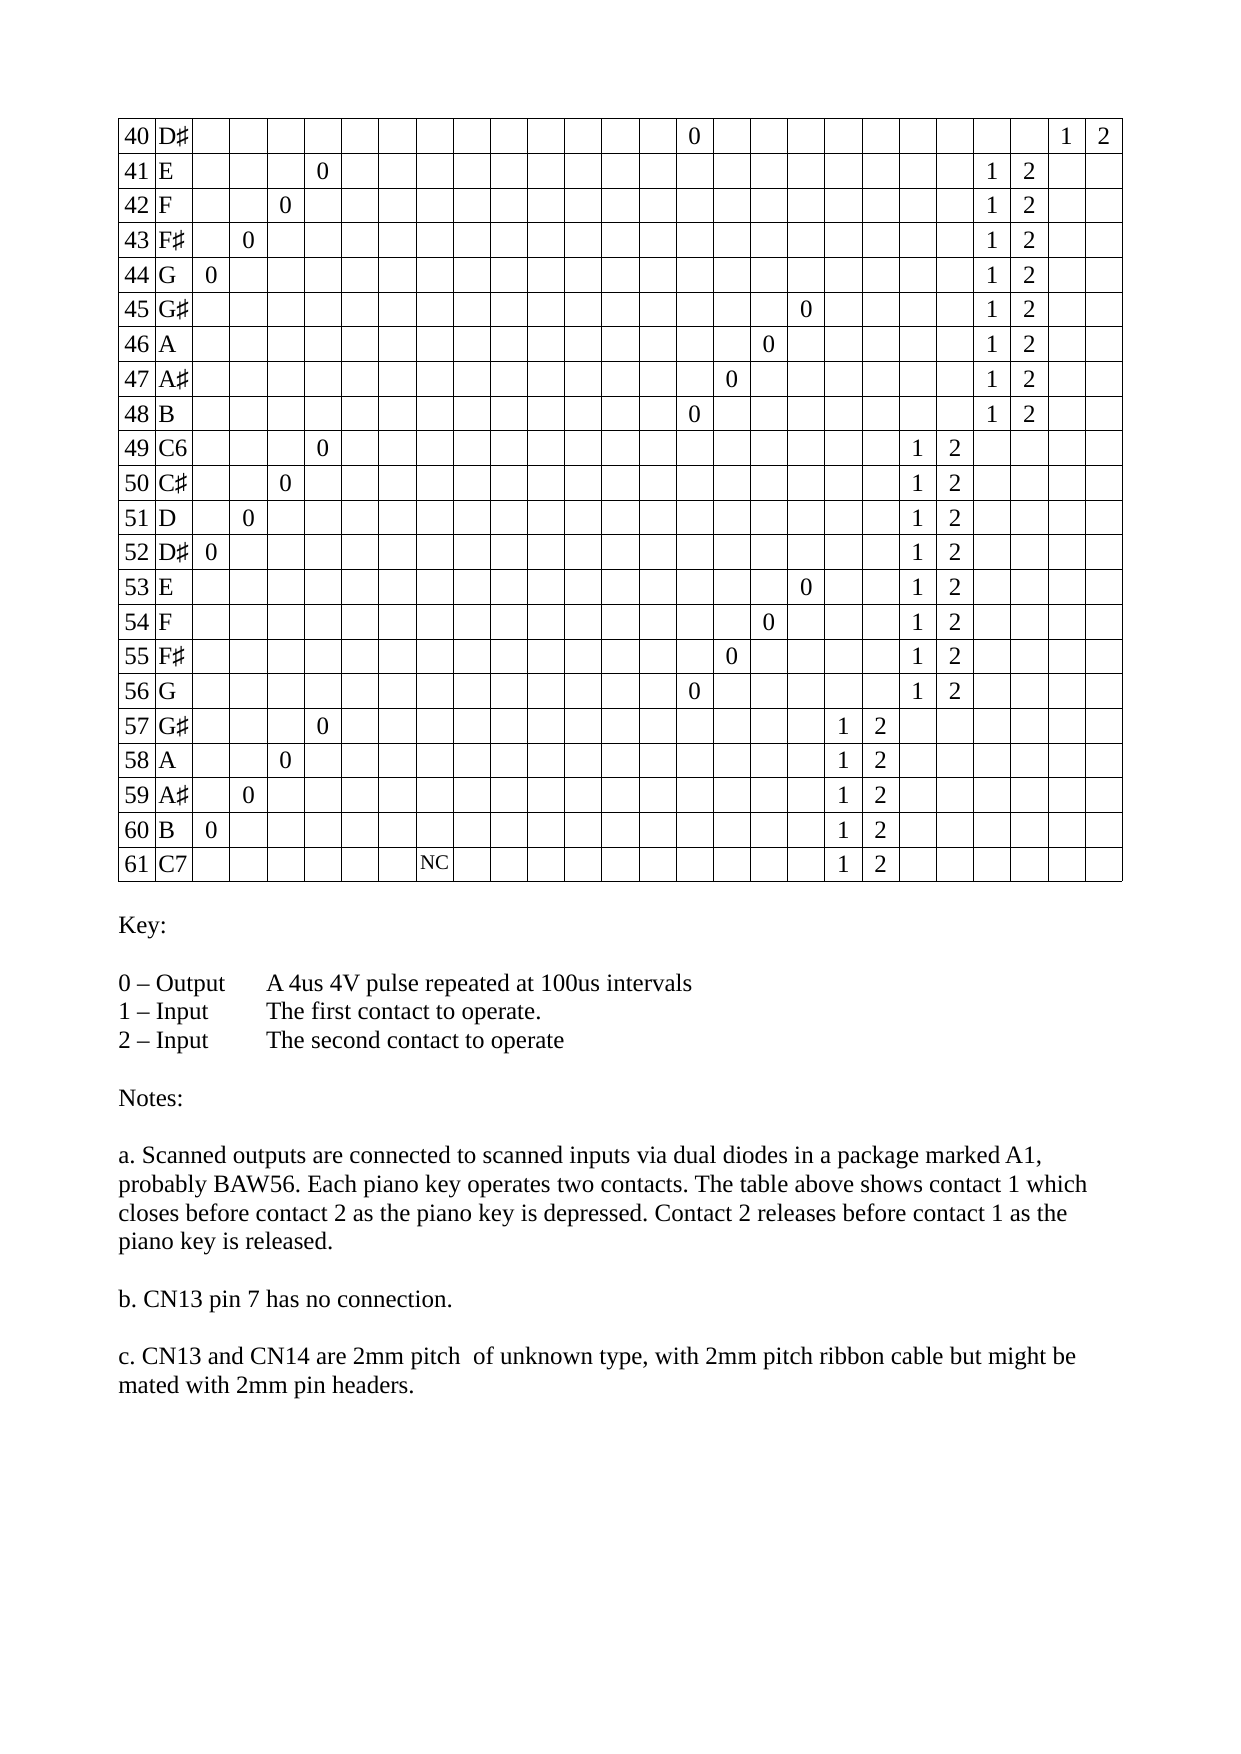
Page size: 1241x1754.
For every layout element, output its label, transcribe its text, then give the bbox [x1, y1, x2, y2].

table_cell [788, 744, 824, 777]
table_cell [751, 397, 787, 430]
table_cell [565, 605, 601, 638]
table_cell [342, 778, 378, 812]
table_cell [640, 293, 676, 326]
table_cell [1049, 744, 1085, 777]
table_cell [193, 744, 229, 777]
table_cell [751, 501, 787, 534]
table_cell [1049, 154, 1085, 187]
table_cell [900, 223, 936, 257]
table_cell [788, 189, 824, 222]
table_cell [640, 189, 676, 222]
table_cell 47 [119, 362, 155, 396]
table_cell G♯ [156, 293, 192, 326]
table_cell [305, 570, 341, 604]
table_cell 1 [1049, 119, 1085, 153]
table_cell 2 [937, 570, 973, 604]
table_cell E [156, 154, 192, 187]
table_cell [193, 431, 229, 465]
table_cell [714, 709, 750, 742]
text Notes: [118, 1083, 1122, 1111]
table_cell 1 [900, 535, 936, 569]
table_cell [1049, 431, 1085, 465]
table_cell [491, 535, 527, 569]
table_cell [1086, 154, 1122, 187]
table_cell 0 [268, 466, 304, 500]
table_cell [1049, 778, 1085, 812]
table_cell [751, 570, 787, 604]
table_cell [1011, 848, 1048, 881]
table_cell [825, 223, 862, 257]
table_cell [342, 744, 378, 777]
table_cell [230, 119, 267, 153]
table_cell [491, 189, 527, 222]
table_cell [379, 327, 416, 361]
table_cell [528, 466, 564, 500]
table_cell [491, 119, 527, 153]
table_cell [1049, 535, 1085, 569]
table_cell [305, 778, 341, 812]
table_cell [528, 778, 564, 812]
table_cell [491, 709, 527, 742]
table_cell [751, 813, 787, 847]
table_cell [900, 778, 936, 812]
table_cell 0 [305, 709, 341, 742]
table_cell [565, 119, 601, 153]
table_cell [528, 674, 564, 708]
table_cell [417, 119, 453, 153]
table_cell 48 [119, 397, 155, 430]
table_cell [305, 744, 341, 777]
table_cell [602, 778, 639, 812]
table_cell 44 [119, 258, 155, 292]
table_cell [974, 744, 1010, 777]
table_cell [677, 813, 713, 847]
text b. CN13 pin 7 has no connection. [118, 1284, 1122, 1313]
table_cell [640, 327, 676, 361]
table_cell [788, 119, 824, 153]
table_cell [528, 327, 564, 361]
table_cell [268, 535, 304, 569]
table_cell [379, 501, 416, 534]
table_cell 2 [1086, 119, 1122, 153]
table_cell [863, 223, 899, 257]
table_cell [1049, 848, 1085, 881]
table_cell [454, 605, 490, 638]
table_cell [565, 848, 601, 881]
table_cell [974, 709, 1010, 742]
table_cell [230, 466, 267, 500]
table_cell [788, 466, 824, 500]
table_cell [454, 640, 490, 673]
table_cell [825, 570, 862, 604]
table_cell [825, 431, 862, 465]
table_cell [1049, 605, 1085, 638]
table_cell [305, 466, 341, 500]
table_cell [640, 258, 676, 292]
table_cell [305, 605, 341, 638]
table_cell [751, 466, 787, 500]
table_cell [528, 813, 564, 847]
table_cell [230, 258, 267, 292]
table_cell [640, 848, 676, 881]
table_cell [565, 189, 601, 222]
table_cell 0 [677, 119, 713, 153]
table_cell [640, 605, 676, 638]
table_cell [1086, 709, 1122, 742]
table_cell [937, 778, 973, 812]
table_cell [677, 327, 713, 361]
table_cell [454, 119, 490, 153]
table_cell [417, 223, 453, 257]
table_cell [825, 466, 862, 500]
table_cell [825, 327, 862, 361]
table_cell [379, 397, 416, 430]
table_cell [565, 258, 601, 292]
table_cell [602, 813, 639, 847]
table_cell 0 [230, 223, 267, 257]
table_cell 1 [974, 223, 1010, 257]
table_cell 45 [119, 293, 155, 326]
table_cell 0 [788, 570, 824, 604]
table_cell [937, 119, 973, 153]
table_cell [788, 362, 824, 396]
table_cell [602, 431, 639, 465]
table_cell 2 [1011, 154, 1048, 187]
table_cell [379, 258, 416, 292]
table_cell [417, 605, 453, 638]
table_cell [1086, 640, 1122, 673]
table_cell [714, 605, 750, 638]
table_cell [1011, 570, 1048, 604]
table_cell [528, 119, 564, 153]
table_cell [1086, 813, 1122, 847]
table_cell [677, 293, 713, 326]
table_cell [193, 674, 229, 708]
table_cell [937, 258, 973, 292]
table_cell [1011, 119, 1048, 153]
table_cell [714, 327, 750, 361]
table_cell [937, 223, 973, 257]
table_cell [417, 397, 453, 430]
table_cell [193, 189, 229, 222]
table_cell [900, 709, 936, 742]
table_cell 2 [937, 535, 973, 569]
text a. Scanned outputs are connected to scanned inputs via dual diodes in a package marked A1, probably BAW56. Each piano key operates two contacts. The table above shows contact 1 which closes before contact 2 as the piano key is depressed. Contact 2 releases before contact 1 as the piano key is released. [118, 1140, 1122, 1255]
table_cell [342, 327, 378, 361]
table_cell G [156, 258, 192, 292]
table_cell [491, 848, 527, 881]
table_cell [602, 327, 639, 361]
table_cell E [156, 570, 192, 604]
table_cell [602, 362, 639, 396]
table_cell [417, 535, 453, 569]
table_cell [230, 848, 267, 881]
table_cell [379, 466, 416, 500]
table_cell [528, 570, 564, 604]
table_cell [230, 293, 267, 326]
table_cell [677, 154, 713, 187]
table_cell 41 [119, 154, 155, 187]
table_cell [788, 674, 824, 708]
table_cell [528, 848, 564, 881]
table_cell [454, 674, 490, 708]
table_cell [528, 362, 564, 396]
table_cell [602, 119, 639, 153]
table_cell [714, 813, 750, 847]
table_cell 43 [119, 223, 155, 257]
table_cell [640, 674, 676, 708]
table_cell [825, 258, 862, 292]
table_cell [230, 431, 267, 465]
table_cell [454, 189, 490, 222]
table_cell [900, 119, 936, 153]
table_cell [602, 466, 639, 500]
table_cell [1086, 466, 1122, 500]
table_cell [342, 674, 378, 708]
table_cell 1 [974, 293, 1010, 326]
table_cell [640, 778, 676, 812]
table_cell 1 [825, 709, 862, 742]
table_cell [937, 397, 973, 430]
table_cell [863, 535, 899, 569]
table_cell [640, 154, 676, 187]
table_cell [305, 674, 341, 708]
table_cell [379, 848, 416, 881]
table_cell [974, 778, 1010, 812]
table_cell [1049, 362, 1085, 396]
table_cell [268, 605, 304, 638]
table_cell [1011, 813, 1048, 847]
table_cell F♯ [156, 640, 192, 673]
table_cell [751, 535, 787, 569]
table_cell [454, 362, 490, 396]
table_cell [714, 674, 750, 708]
table_cell [825, 535, 862, 569]
table_cell [417, 501, 453, 534]
table_cell 1 [974, 154, 1010, 187]
table_cell [751, 154, 787, 187]
table_cell [677, 848, 713, 881]
table_cell [305, 535, 341, 569]
table_cell [825, 189, 862, 222]
table_cell [193, 709, 229, 742]
table_cell [714, 501, 750, 534]
table_cell [825, 293, 862, 326]
table_cell [640, 640, 676, 673]
table_cell [305, 189, 341, 222]
table_cell [342, 397, 378, 430]
table_cell 1 [974, 327, 1010, 361]
table_cell [825, 154, 862, 187]
table_cell [937, 709, 973, 742]
table_cell [491, 223, 527, 257]
table_cell [602, 570, 639, 604]
table_cell [305, 640, 341, 673]
table_cell 57 [119, 709, 155, 742]
table_cell [268, 848, 304, 881]
text 2 – Input The second contact to operate [118, 1025, 1122, 1054]
table_cell [751, 362, 787, 396]
table_cell [751, 223, 787, 257]
table_cell [640, 431, 676, 465]
table_cell 1 [825, 813, 862, 847]
table_cell [751, 119, 787, 153]
table_cell [1086, 778, 1122, 812]
table_cell [230, 362, 267, 396]
table_cell [1049, 189, 1085, 222]
table_cell [528, 293, 564, 326]
table_cell [268, 813, 304, 847]
table_cell [974, 570, 1010, 604]
table_cell 2 [863, 848, 899, 881]
table_cell A [156, 744, 192, 777]
table_cell F♯ [156, 223, 192, 257]
table_cell [900, 362, 936, 396]
table_cell [714, 258, 750, 292]
table_cell 1 [974, 258, 1010, 292]
table_cell [491, 154, 527, 187]
table_cell [1086, 258, 1122, 292]
table_cell [677, 501, 713, 534]
table_cell [454, 848, 490, 881]
table_cell [640, 744, 676, 777]
table_cell [379, 570, 416, 604]
table_cell D♯ [156, 119, 192, 153]
table_cell G [156, 674, 192, 708]
table_cell [863, 293, 899, 326]
table_cell [751, 744, 787, 777]
table_cell [1086, 362, 1122, 396]
table_cell 2 [937, 431, 973, 465]
table_cell A♯ [156, 362, 192, 396]
table_cell [677, 466, 713, 500]
table_cell [714, 293, 750, 326]
table_cell 55 [119, 640, 155, 673]
table_cell 1 [900, 501, 936, 534]
table_cell 0 [677, 397, 713, 430]
table_cell [565, 501, 601, 534]
table_cell [602, 397, 639, 430]
table_cell 1 [974, 397, 1010, 430]
table_cell [1049, 640, 1085, 673]
table_cell [565, 535, 601, 569]
table_cell [714, 431, 750, 465]
table_cell 2 [1011, 293, 1048, 326]
table_cell [268, 570, 304, 604]
table_cell [602, 189, 639, 222]
table_cell [863, 466, 899, 500]
table_cell [863, 362, 899, 396]
table_cell [1086, 535, 1122, 569]
table_cell [305, 813, 341, 847]
table_cell 1 [900, 640, 936, 673]
table_cell [1049, 327, 1085, 361]
table_cell 49 [119, 431, 155, 465]
table_cell [677, 709, 713, 742]
table_cell [268, 154, 304, 187]
table_cell [417, 258, 453, 292]
table_cell [714, 119, 750, 153]
table_cell [714, 744, 750, 777]
table_cell [230, 744, 267, 777]
table_cell [1049, 397, 1085, 430]
table_cell [863, 501, 899, 534]
table_cell [268, 362, 304, 396]
table_cell [937, 813, 973, 847]
table_cell [714, 189, 750, 222]
table_cell 2 [863, 778, 899, 812]
table_cell [1086, 293, 1122, 326]
table_cell [305, 223, 341, 257]
table_cell [454, 778, 490, 812]
table_cell [417, 570, 453, 604]
table_cell F [156, 605, 192, 638]
table_cell [379, 640, 416, 673]
table_cell [342, 258, 378, 292]
table_cell 0 [268, 189, 304, 222]
table_cell [602, 605, 639, 638]
table_cell [565, 327, 601, 361]
table_cell 2 [1011, 327, 1048, 361]
table_cell [454, 154, 490, 187]
table_cell [974, 119, 1010, 153]
table_cell [379, 813, 416, 847]
table_cell [640, 466, 676, 500]
table_cell C6 [156, 431, 192, 465]
table_cell [342, 223, 378, 257]
table_cell [937, 189, 973, 222]
table_cell 2 [937, 501, 973, 534]
table_cell [268, 709, 304, 742]
table_cell [230, 813, 267, 847]
table_cell [863, 154, 899, 187]
table_cell [1049, 258, 1085, 292]
table_cell 2 [937, 640, 973, 673]
table_cell [974, 813, 1010, 847]
table_cell [751, 778, 787, 812]
table_cell C7 [156, 848, 192, 881]
table_cell [788, 154, 824, 187]
table_cell 2 [1011, 189, 1048, 222]
table_cell [937, 154, 973, 187]
table_cell [193, 397, 229, 430]
table_cell 2 [863, 709, 899, 742]
table_cell [863, 189, 899, 222]
table_cell B [156, 813, 192, 847]
table_cell [305, 848, 341, 881]
table_cell [640, 535, 676, 569]
table_cell [342, 640, 378, 673]
table_cell [491, 293, 527, 326]
table_cell [342, 154, 378, 187]
table_cell [1086, 605, 1122, 638]
table_cell [454, 293, 490, 326]
table_cell [230, 535, 267, 569]
table_cell [1011, 778, 1048, 812]
table_cell [379, 535, 416, 569]
table_cell [1011, 501, 1048, 534]
table_cell [230, 709, 267, 742]
table_cell 1 [974, 189, 1010, 222]
table_cell [602, 535, 639, 569]
table_cell [863, 327, 899, 361]
table_cell [974, 431, 1010, 465]
table_cell [268, 778, 304, 812]
table_cell 50 [119, 466, 155, 500]
table_cell [640, 709, 676, 742]
table_cell [788, 397, 824, 430]
table_cell [193, 501, 229, 534]
text 1 – Input The first contact to operate. [118, 996, 1122, 1025]
table_cell [454, 466, 490, 500]
table_cell [491, 501, 527, 534]
table_cell [825, 362, 862, 396]
table_cell F [156, 189, 192, 222]
table_cell 1 [900, 431, 936, 465]
table_cell [863, 605, 899, 638]
table_cell [1086, 327, 1122, 361]
table_cell [230, 154, 267, 187]
table_cell [417, 362, 453, 396]
table_cell 0 [193, 813, 229, 847]
table_cell 60 [119, 813, 155, 847]
table_cell [640, 501, 676, 534]
table_cell [677, 570, 713, 604]
table_cell 0 [193, 258, 229, 292]
table_cell [751, 293, 787, 326]
table_cell [491, 327, 527, 361]
table_cell [454, 223, 490, 257]
table_cell [565, 293, 601, 326]
table_cell [491, 674, 527, 708]
table_cell [788, 501, 824, 534]
table_cell [417, 674, 453, 708]
table_cell [305, 327, 341, 361]
table_cell [565, 709, 601, 742]
table_cell [268, 397, 304, 430]
table_cell [565, 362, 601, 396]
table_cell 0 [230, 778, 267, 812]
table_cell [193, 640, 229, 673]
table_cell [528, 744, 564, 777]
table_cell [900, 397, 936, 430]
table_cell [1086, 189, 1122, 222]
table_cell [342, 709, 378, 742]
table_cell [565, 570, 601, 604]
table_cell [1049, 570, 1085, 604]
table_cell [974, 848, 1010, 881]
table_cell [454, 397, 490, 430]
table_cell [677, 605, 713, 638]
table_cell [305, 397, 341, 430]
table_cell 52 [119, 535, 155, 569]
table_cell [751, 431, 787, 465]
table_cell [788, 640, 824, 673]
table_cell [1011, 744, 1048, 777]
table_cell [825, 119, 862, 153]
table_cell [491, 744, 527, 777]
table_cell [565, 813, 601, 847]
table_cell [379, 709, 416, 742]
table_cell [677, 223, 713, 257]
table_cell [417, 640, 453, 673]
table_cell [454, 535, 490, 569]
table_cell [974, 535, 1010, 569]
table_cell [379, 189, 416, 222]
table_cell [230, 640, 267, 673]
table_cell [1049, 674, 1085, 708]
table_cell [937, 293, 973, 326]
table_cell [863, 258, 899, 292]
table_cell [565, 744, 601, 777]
table_cell 56 [119, 674, 155, 708]
table_cell [900, 258, 936, 292]
table_cell [863, 431, 899, 465]
table_cell [454, 501, 490, 534]
table_cell [714, 223, 750, 257]
table_cell [602, 674, 639, 708]
table_cell 0 [751, 327, 787, 361]
table_cell [268, 640, 304, 673]
table_cell 0 [714, 362, 750, 396]
table_cell [1049, 709, 1085, 742]
table_cell 2 [863, 813, 899, 847]
table_cell 40 [119, 119, 155, 153]
table_cell [417, 744, 453, 777]
table_cell [268, 119, 304, 153]
table_cell [825, 501, 862, 534]
table_cell [900, 744, 936, 777]
table_cell [825, 397, 862, 430]
table_cell [193, 362, 229, 396]
table_cell [565, 640, 601, 673]
table_cell [677, 535, 713, 569]
table_cell 51 [119, 501, 155, 534]
table_cell [491, 605, 527, 638]
table_cell [1086, 570, 1122, 604]
table_cell [974, 674, 1010, 708]
table_cell A [156, 327, 192, 361]
table_cell [268, 501, 304, 534]
table_cell [937, 848, 973, 881]
table_cell [900, 154, 936, 187]
table_cell [714, 778, 750, 812]
table_cell [454, 813, 490, 847]
table_cell [193, 154, 229, 187]
table_cell [342, 189, 378, 222]
table_cell [1011, 466, 1048, 500]
table_cell [342, 848, 378, 881]
table_cell [491, 640, 527, 673]
table_cell [788, 848, 824, 881]
table_cell [714, 570, 750, 604]
table_cell [863, 570, 899, 604]
table_cell [788, 327, 824, 361]
table_cell [528, 640, 564, 673]
table_cell [900, 189, 936, 222]
table_cell [193, 223, 229, 257]
table_cell [417, 431, 453, 465]
table_cell [714, 397, 750, 430]
table_cell [751, 848, 787, 881]
table_cell [640, 362, 676, 396]
table_cell [342, 535, 378, 569]
table_cell 1 [825, 848, 862, 881]
table_cell [677, 744, 713, 777]
table_cell [379, 674, 416, 708]
table_cell [863, 119, 899, 153]
table_cell [714, 848, 750, 881]
table_cell [565, 431, 601, 465]
table_cell [528, 154, 564, 187]
table_cell [230, 397, 267, 430]
table_cell [454, 709, 490, 742]
table_cell [900, 327, 936, 361]
table_cell 1 [825, 744, 862, 777]
table_cell [677, 778, 713, 812]
table_cell [900, 813, 936, 847]
table_cell 46 [119, 327, 155, 361]
table_cell [751, 189, 787, 222]
table_cell [751, 709, 787, 742]
table_cell [602, 848, 639, 881]
table_cell [602, 258, 639, 292]
table_cell [305, 501, 341, 534]
table_cell [379, 362, 416, 396]
table_cell [974, 640, 1010, 673]
table_cell [379, 223, 416, 257]
table_cell 0 [230, 501, 267, 534]
table_cell [305, 362, 341, 396]
table_cell [565, 397, 601, 430]
table_cell 2 [937, 466, 973, 500]
table_cell 1 [974, 362, 1010, 396]
table_cell [491, 258, 527, 292]
table_cell [528, 223, 564, 257]
table_cell [193, 119, 229, 153]
table_cell [602, 709, 639, 742]
table_cell [491, 778, 527, 812]
table_cell [937, 744, 973, 777]
table_cell [379, 605, 416, 638]
table_cell [454, 327, 490, 361]
table_cell [454, 431, 490, 465]
table_cell [602, 640, 639, 673]
table_cell [565, 154, 601, 187]
table_cell [491, 466, 527, 500]
table_cell 42 [119, 189, 155, 222]
table_cell [417, 466, 453, 500]
table_cell [640, 570, 676, 604]
table_cell [751, 258, 787, 292]
table_cell [1011, 640, 1048, 673]
table_cell 1 [900, 605, 936, 638]
table_cell [491, 570, 527, 604]
table_cell [751, 640, 787, 673]
table_cell [863, 674, 899, 708]
table_cell [268, 431, 304, 465]
table_cell 2 [1011, 258, 1048, 292]
table_cell [788, 605, 824, 638]
text 0 – Output A 4us 4V pulse repeated at 100us intervals [118, 968, 1122, 996]
table_cell [974, 466, 1010, 500]
table_cell [454, 258, 490, 292]
text Key: [118, 910, 1122, 939]
table_cell [417, 154, 453, 187]
table_cell [491, 397, 527, 430]
table_cell [379, 431, 416, 465]
table_cell 54 [119, 605, 155, 638]
table_cell [379, 154, 416, 187]
table_cell [602, 154, 639, 187]
table_cell [825, 640, 862, 673]
table_cell D♯ [156, 535, 192, 569]
table_cell [788, 223, 824, 257]
table_cell [1086, 397, 1122, 430]
table_cell [825, 605, 862, 638]
table_cell 2 [863, 744, 899, 777]
table_cell [863, 640, 899, 673]
table_cell [640, 223, 676, 257]
table_cell [268, 293, 304, 326]
table_cell 58 [119, 744, 155, 777]
table_cell [1086, 223, 1122, 257]
table_cell [342, 466, 378, 500]
table_cell 2 [1011, 397, 1048, 430]
table_cell [1011, 431, 1048, 465]
table_cell [1086, 744, 1122, 777]
table_cell 61 [119, 848, 155, 881]
table_cell G♯ [156, 709, 192, 742]
table_cell [528, 431, 564, 465]
table_cell [379, 744, 416, 777]
table_cell [974, 501, 1010, 534]
table_cell [528, 397, 564, 430]
table_cell [417, 327, 453, 361]
table_cell 0 [268, 744, 304, 777]
table_cell [491, 431, 527, 465]
table_cell 1 [900, 674, 936, 708]
table_cell [640, 397, 676, 430]
table_cell [305, 293, 341, 326]
table_cell [677, 189, 713, 222]
table_cell [677, 640, 713, 673]
table_cell 2 [1011, 223, 1048, 257]
table_cell [602, 501, 639, 534]
table_cell [1011, 535, 1048, 569]
table_cell [1086, 674, 1122, 708]
table_cell [528, 501, 564, 534]
table_cell [268, 327, 304, 361]
table_cell [1049, 223, 1085, 257]
table_cell [1086, 431, 1122, 465]
table_cell [268, 223, 304, 257]
table_cell 0 [677, 674, 713, 708]
table_cell [1011, 605, 1048, 638]
table_cell 2 [1011, 362, 1048, 396]
table_cell [714, 466, 750, 500]
text c. CN13 and CN14 are 2mm pitch of unknown type, with 2mm pitch ribbon cable but might be mated with 2mm pin headers. [118, 1341, 1122, 1399]
table_cell [230, 327, 267, 361]
table_cell [305, 119, 341, 153]
table_cell [1011, 674, 1048, 708]
table_cell [230, 570, 267, 604]
table_cell [230, 189, 267, 222]
table_cell [714, 535, 750, 569]
table_cell 0 [193, 535, 229, 569]
table_cell [268, 674, 304, 708]
table_cell [788, 535, 824, 569]
table_cell [193, 327, 229, 361]
table_cell 0 [788, 293, 824, 326]
table_cell [342, 605, 378, 638]
table_cell [417, 293, 453, 326]
table_cell 1 [900, 570, 936, 604]
table_cell [714, 154, 750, 187]
table_cell [379, 778, 416, 812]
table_cell [565, 674, 601, 708]
table_cell 53 [119, 570, 155, 604]
table_cell [565, 778, 601, 812]
table_cell [193, 848, 229, 881]
table_cell [342, 431, 378, 465]
table_cell [528, 258, 564, 292]
table_cell [863, 397, 899, 430]
table_cell [491, 362, 527, 396]
table_cell [193, 570, 229, 604]
table_cell [417, 813, 453, 847]
table_cell [1049, 813, 1085, 847]
table_cell [528, 189, 564, 222]
table_cell [193, 778, 229, 812]
table_cell [1086, 501, 1122, 534]
table_cell 0 [714, 640, 750, 673]
table_cell [193, 293, 229, 326]
table_cell [1086, 848, 1122, 881]
table_cell C♯ [156, 466, 192, 500]
table_cell [788, 709, 824, 742]
table_cell [565, 466, 601, 500]
table_cell D [156, 501, 192, 534]
table_cell [342, 362, 378, 396]
table_cell [677, 362, 713, 396]
table_cell [230, 674, 267, 708]
table_cell [900, 293, 936, 326]
table_cell [602, 293, 639, 326]
table_cell [751, 674, 787, 708]
table_cell [788, 431, 824, 465]
table_cell [900, 848, 936, 881]
table_cell [417, 189, 453, 222]
table_cell [342, 501, 378, 534]
table_cell [491, 813, 527, 847]
table_cell [974, 605, 1010, 638]
table_cell [193, 605, 229, 638]
table_cell [825, 674, 862, 708]
table_cell [342, 570, 378, 604]
table_cell [1049, 293, 1085, 326]
table_cell B [156, 397, 192, 430]
table_cell [305, 258, 341, 292]
table_cell [788, 258, 824, 292]
table_cell [1011, 709, 1048, 742]
table_cell [937, 362, 973, 396]
table_cell [788, 813, 824, 847]
table_cell 2 [937, 605, 973, 638]
table_cell 2 [937, 674, 973, 708]
table_cell [379, 293, 416, 326]
table_cell [640, 813, 676, 847]
table_cell [640, 119, 676, 153]
table_cell [230, 605, 267, 638]
table_cell [565, 223, 601, 257]
table_cell A♯ [156, 778, 192, 812]
table_cell [454, 744, 490, 777]
table_cell [417, 709, 453, 742]
table_cell [677, 258, 713, 292]
table_cell [788, 778, 824, 812]
table_cell [454, 570, 490, 604]
table_cell [193, 466, 229, 500]
table_cell [528, 535, 564, 569]
table_cell [528, 709, 564, 742]
table_cell [342, 119, 378, 153]
table_cell [1049, 466, 1085, 500]
table_cell 1 [825, 778, 862, 812]
table_cell 0 [305, 431, 341, 465]
table_cell [677, 431, 713, 465]
table_cell 0 [751, 605, 787, 638]
table_cell [342, 293, 378, 326]
table_cell [528, 605, 564, 638]
table_cell [937, 327, 973, 361]
table_cell 59 [119, 778, 155, 812]
table_cell 0 [305, 154, 341, 187]
table_cell [379, 119, 416, 153]
table_cell NC [417, 848, 453, 881]
table_cell [342, 813, 378, 847]
table_cell [602, 223, 639, 257]
table_cell [417, 778, 453, 812]
table_cell 1 [900, 466, 936, 500]
table_cell [1049, 501, 1085, 534]
table_cell [602, 744, 639, 777]
table_cell [268, 258, 304, 292]
